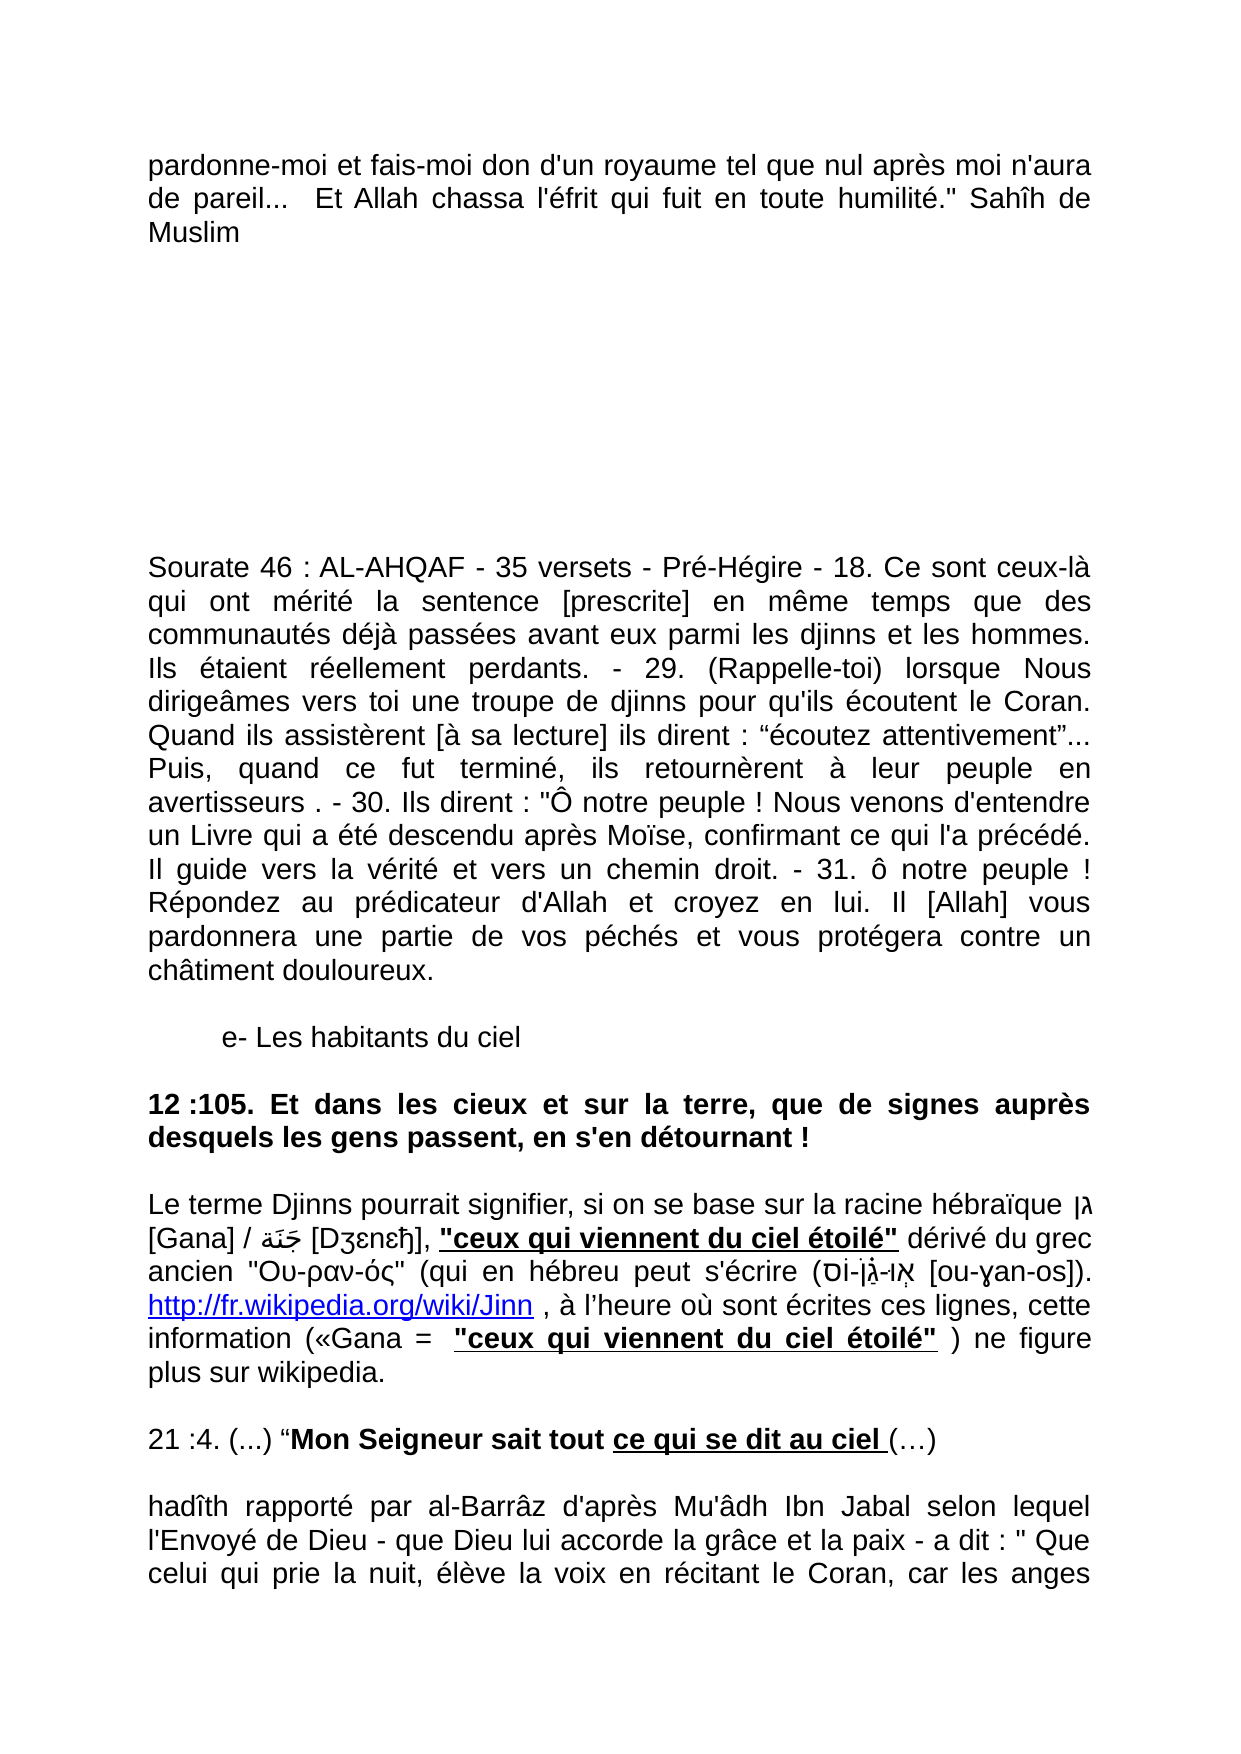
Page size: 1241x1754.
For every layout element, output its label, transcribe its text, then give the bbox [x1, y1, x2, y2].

text hadîth rapporté par al-Barrâz d'après Mu'âdh Ibn Jabal selon lequel l'Envoyé de Dieu - que Dieu lui accorde la grâce et la paix - a dit : " Que celui qui prie la nuit, élève la voix en récitant le Coran, car les anges [148, 1489, 1093, 1590]
text pardonne-moi et fais-moi don d'un royaume tel que nul après moi n'aura de pareil... Et Allah chassa l'éfrit qui fuit en toute humilité." Sahîh de Muslim [148, 148, 1093, 248]
text 12 :105. Et dans les cieux et sur la terre, que de signes auprès desquels les gens passent, en s'en détournant ! [148, 1087, 1093, 1154]
text Sourate 46 : AL-AHQAF - 35 versets - Pré-Hégire - 18. Ce sont ceux-là qui ont mérité la sentence [prescrite] en même temps que des communautés déjà passées avant eux parmi les djinns et les hommes. Ils étaient réellement perdants. - 29. (Rappelle-toi) lorsque Nous dirigeâmes vers toi une troupe de djinns pour qu'ils écoutent le Coran. Quand ils assistèrent [à sa lecture] ils dirent : “écoutez attentivement”... Puis, quand ce fut terminé, ils retournèrent à leur peuple en avertisseurs . - 30. Ils dirent : "Ô notre peuple ! Nous venons d'entendre un Livre qui a été descendu après Moïse, confirmant ce qui l'a précédé. Il guide vers la vérité et vers un chemin droit. - 31. ô notre peuple ! Répondez au prédicateur d'Allah et croyez en lui. Il [Allah] vous pardonnera une partie de vos péchés et vous protégera contre un châtiment douloureux. [148, 550, 1093, 986]
text 21 :4. (...) “Mon Seigneur sait tout ce qui se dit au ciel (…) [148, 1422, 1093, 1456]
text Le terme Djinns pourrait signifier, si on se base sur la racine hébraïque גן [Gana] / جَنَة [Dʒɛnɛђ], "ceux qui viennent du ciel étoilé" dérivé du grec ancien "Oυ-ραν-ός" (qui en hébreu peut s'écrire (אְוּ-גַ֗ןֹ-וֹס [ou-ɣan-os]). http://fr.wikipedia.org/wiki/Jinn , à l’heure où sont écrites ces lignes, cette information («Gana = "ceux qui viennent du ciel étoilé" ) ne figure plus sur wikipedia. [148, 1187, 1093, 1389]
text e- Les habitants du ciel [148, 1020, 1093, 1053]
